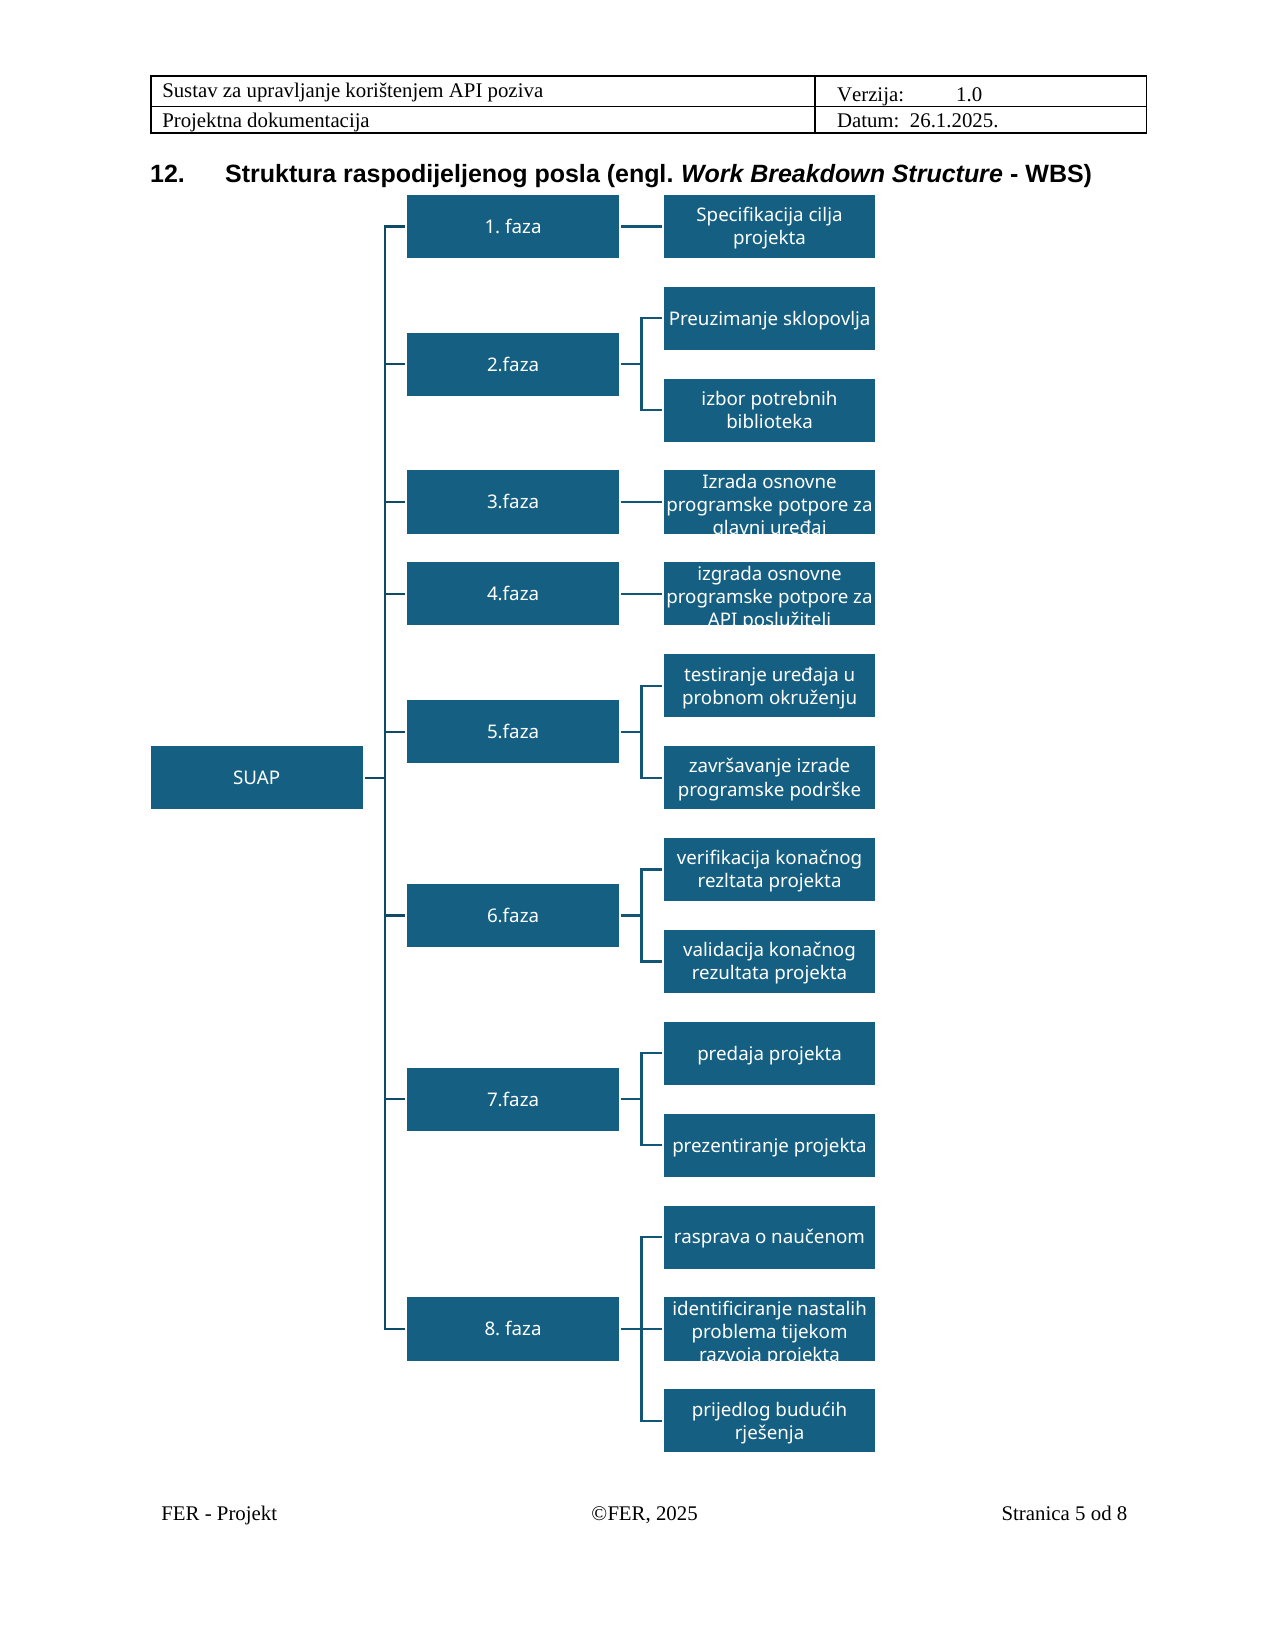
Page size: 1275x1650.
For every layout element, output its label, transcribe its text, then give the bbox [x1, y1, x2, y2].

subtitle Struktura raspodijeljenog posla (engl. Work Breakdown Structure - WBS) [150, 159, 1125, 188]
